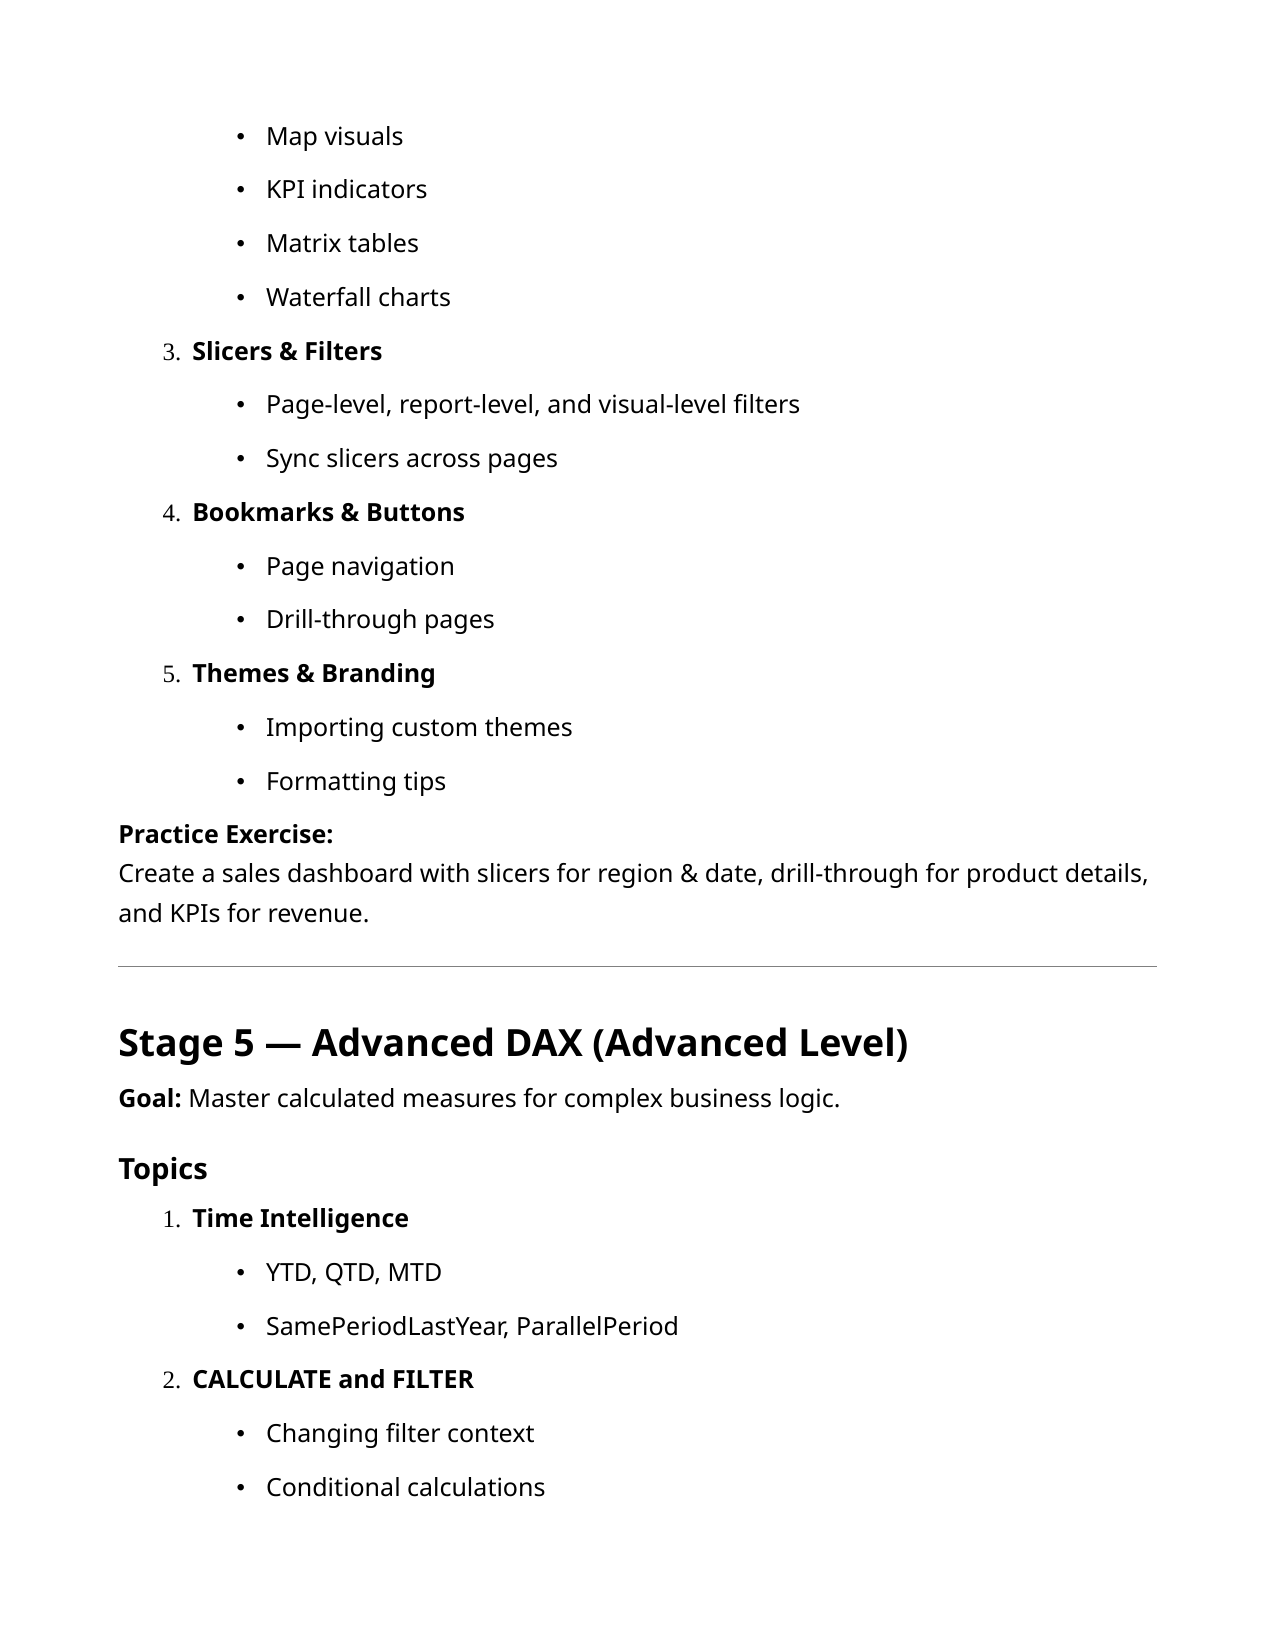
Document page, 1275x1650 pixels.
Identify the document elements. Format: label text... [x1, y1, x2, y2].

list Themes & Branding [162, 656, 1157, 690]
list Map visuals [236, 118, 1157, 152]
list Sync slicers across pages [236, 441, 1157, 475]
list Page navigation [236, 548, 1157, 582]
subtitle Stage 5 — Advanced DAX (Advanced Level) [118, 1017, 1157, 1068]
list Slicers & Filters [162, 333, 1157, 367]
list SamePeriodLastYear, ParallelPeriod [236, 1308, 1157, 1342]
list YTD, QTD, MTD [236, 1254, 1157, 1289]
subtitle Topics [118, 1149, 1157, 1188]
list Waterfall charts [236, 279, 1157, 313]
text Goal: Master calculated measures for complex business logic. [118, 1080, 1157, 1114]
list Changing filter context [236, 1416, 1157, 1450]
list KPI indicators [236, 172, 1157, 206]
list Conditional calculations [236, 1469, 1157, 1504]
text Practice Exercise: Create a sales dashboard with slicers for region & date, drill-through for product details, and KPIs for revenue. [118, 817, 1157, 929]
list CALCULATE and FILTER [162, 1362, 1157, 1396]
list Bookmarks & Buttons [162, 494, 1157, 528]
list Page-level, report-level, and visual-level filters [236, 387, 1157, 421]
list Time Intelligence [162, 1201, 1157, 1235]
list Drill-through pages [236, 602, 1157, 636]
list Matrix tables [236, 226, 1157, 260]
list Importing custom themes [236, 709, 1157, 743]
list Formatting tips [236, 763, 1157, 797]
